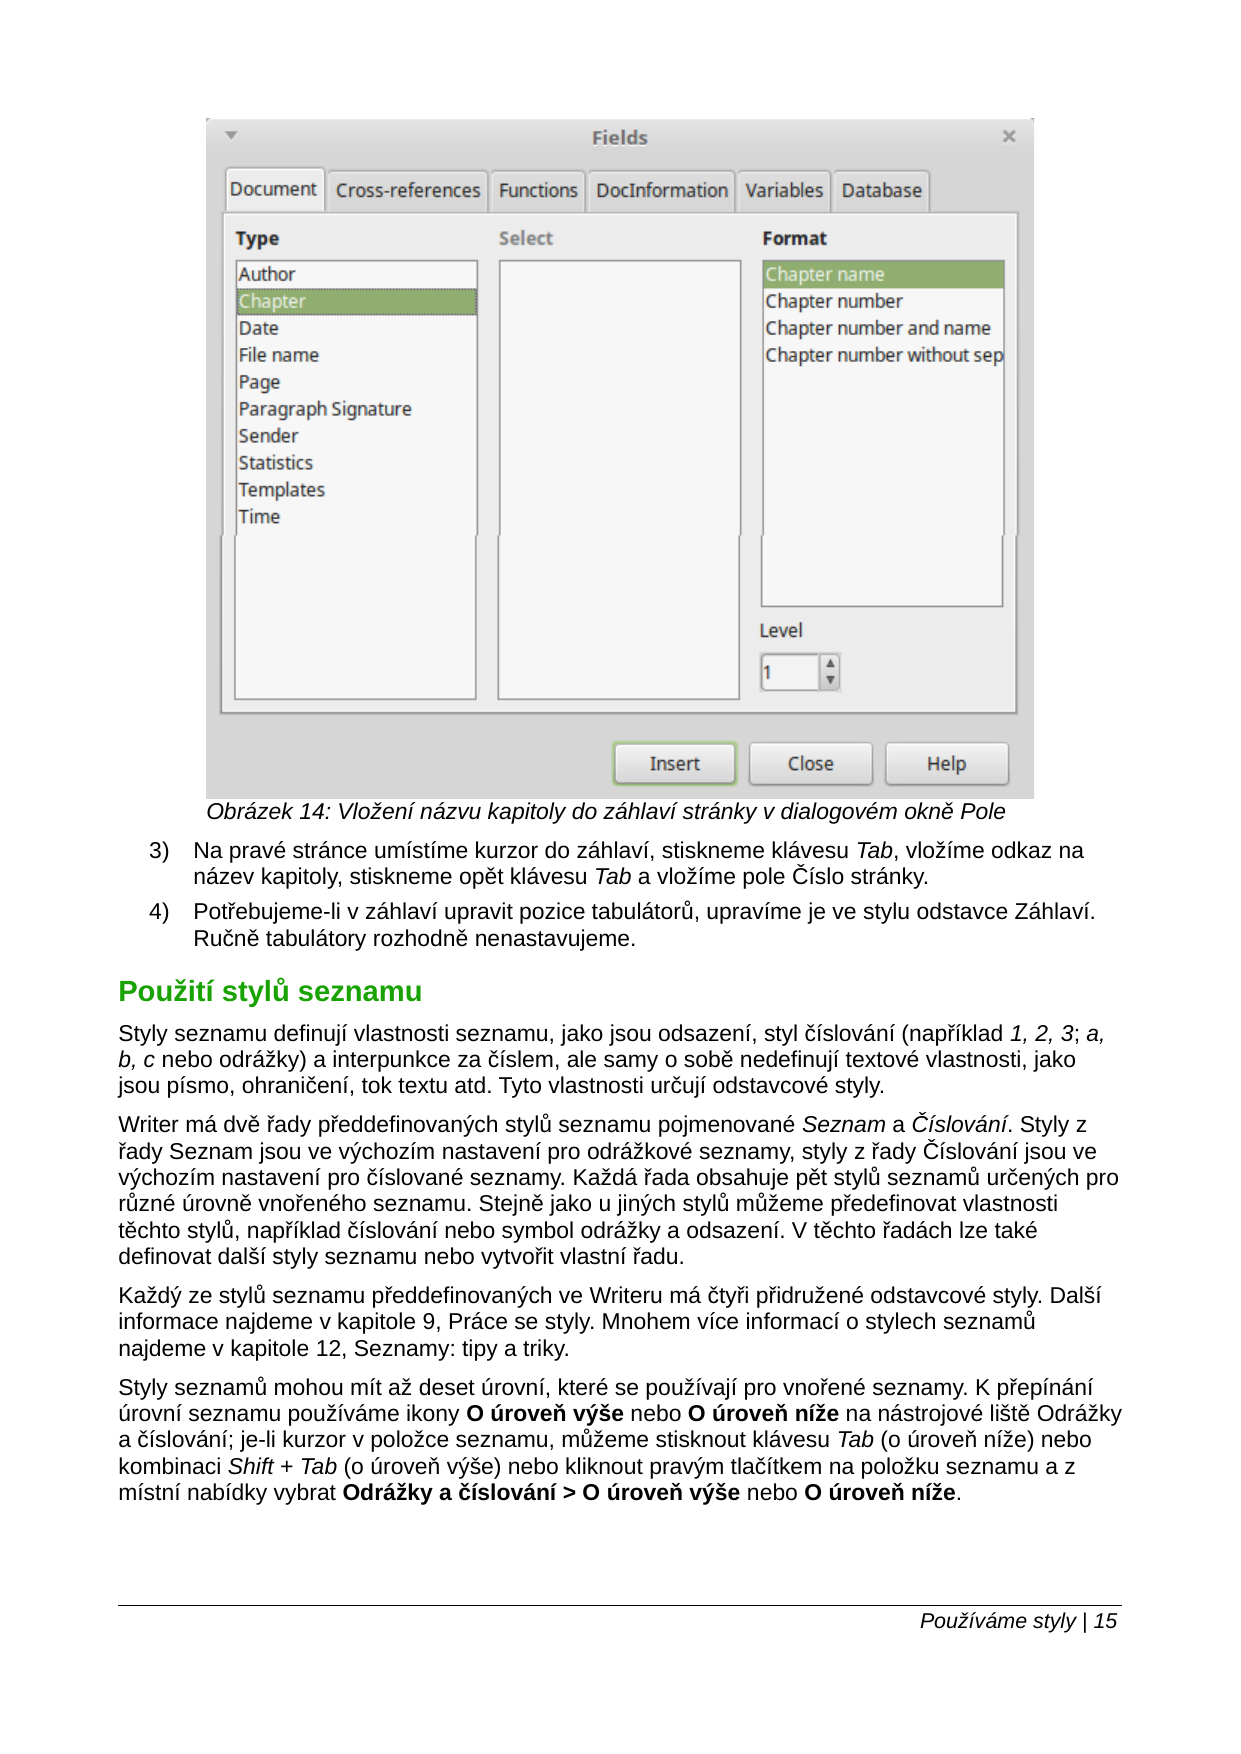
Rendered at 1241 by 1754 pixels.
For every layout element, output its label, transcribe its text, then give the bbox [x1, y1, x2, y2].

list Potřebujeme-li v záhlaví upravit pozice tabulátorů, upravíme je ve stylu odstavce Záhlaví. Ručně tabulátory rozhodně nenastavujeme. [169, 898, 1122, 951]
text Obrázek 14: Vložení názvu kapitoly do záhlaví stránky v dialogovém okně Pole [206, 799, 1034, 824]
list Na pravé stránce umístíme kurzor do záhlaví, stiskneme klávesu Tab, vložíme odkaz na název kapitoly, stiskneme opět klávesu Tab a vložíme pole Číslo stránky. [169, 837, 1122, 889]
text Styly seznamů mohou mít až deset úrovní, které se používají pro vnořené seznamy. K přepínání úrovní seznamu používáme ikony O úroveň výše nebo O úroveň níže na nástrojové liště Odrážky a číslování; je-li kurzor v položce seznamu, můžeme stisknout klávesu Tab (o úroveň níže) nebo kombinaci Shift + Tab (o úroveň výše) nebo kliknout pravým tlačítkem na položku seznamu a z místní nabídky vybrat Odrážky a číslování > O úroveň výše nebo O úroveň níže. [118, 1373, 1122, 1505]
picture [206, 118, 1035, 799]
text Styly seznamu definují vlastnosti seznamu, jako jsou odsazení, styl číslování (například 1, 2, 3; a, b, c nebo odrážky) a interpunkce za číslem, ale samy o sobě nedefinují textové vlastnosti, jako jsou písmo, ohraničení, tok textu atd. Tyto vlastnosti určují odstavcové styly. [118, 1020, 1122, 1099]
text Writer má dvě řady předdefinovaných stylů seznamu pojmenované Seznam a Číslování. Styly z řady Seznam jsou ve výchozím nastavení pro odrážkové seznamy, styly z řady Číslování jsou ve výchozím nastavení pro číslované seznamy. Každá řada obsahuje pět stylů seznamů určených pro různé úrovně vnořeného seznamu. Stejně jako u jiných stylů můžeme předefinovat vlastnosti těchto stylů, například číslování nebo symbol odrážky a odsazení. V těchto řadách lze také definovat další styly seznamu nebo vytvořit vlastní řadu. [118, 1111, 1122, 1269]
subtitle Použití stylů seznamu [118, 974, 1122, 1008]
text Každý ze stylů seznamu předdefinovaných ve Writeru má čtyři přidružené odstavcové styly. Další informace najdeme v kapitole 9, Práce se styly. Mnohem více informací o stylech seznamů najdeme v kapitole 12, Seznamy: tipy a triky. [118, 1282, 1122, 1361]
